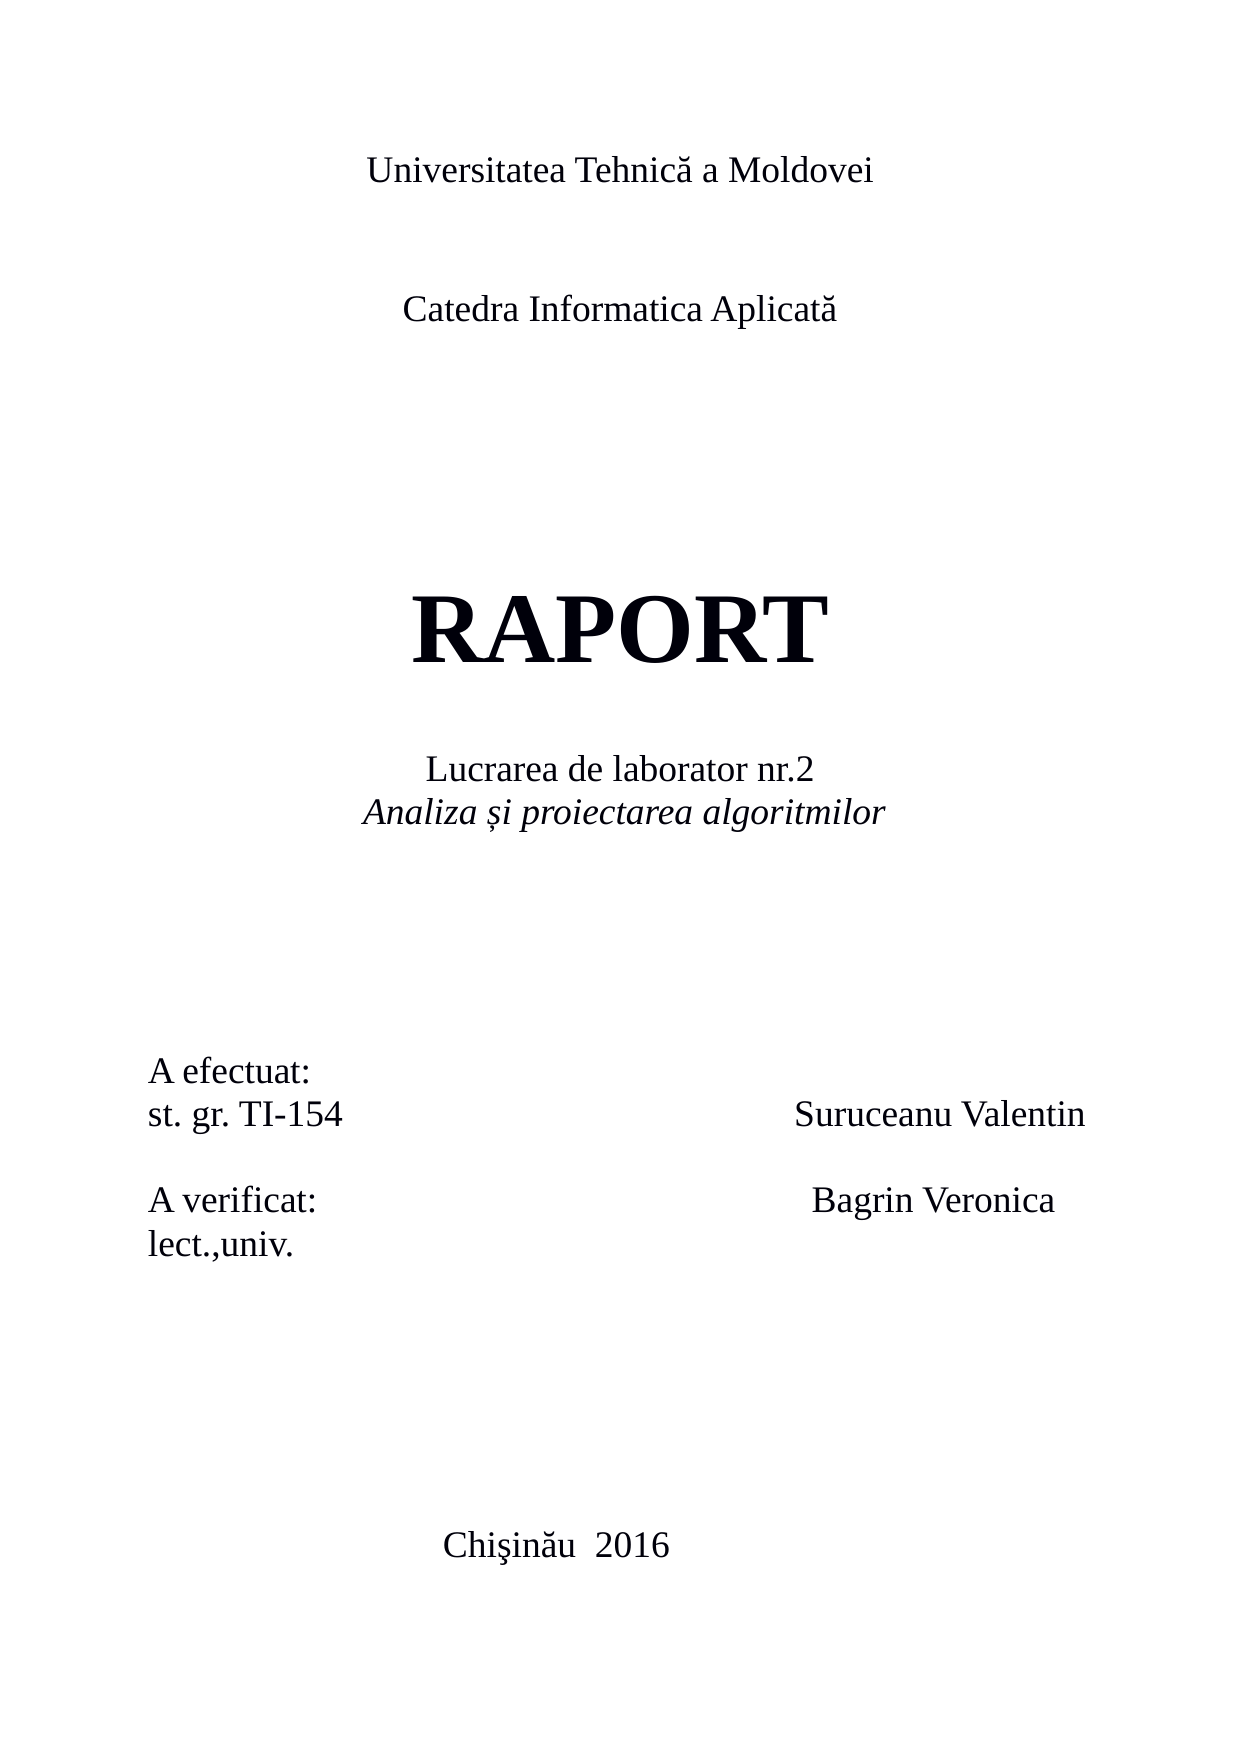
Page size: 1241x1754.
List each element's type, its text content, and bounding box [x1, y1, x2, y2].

text lect.,univ. [148, 1221, 1093, 1264]
text Lucrarea de laborator nr.2 [148, 747, 1093, 790]
text RAPORT [148, 569, 1093, 684]
text Chişinău 2016 [369, 1523, 1093, 1566]
text st. gr. TI-154 Suruceanu Valentin [148, 1092, 1093, 1135]
text Universitatea Tehnică a Moldovei [148, 148, 1093, 191]
text A efectuat: [148, 1048, 1093, 1092]
text Analiza și proiectarea algoritmilor [148, 790, 1093, 833]
text Catedra Informatica Aplicată [148, 287, 1093, 330]
text A verificat: Bagrin Veronica [148, 1178, 1093, 1221]
